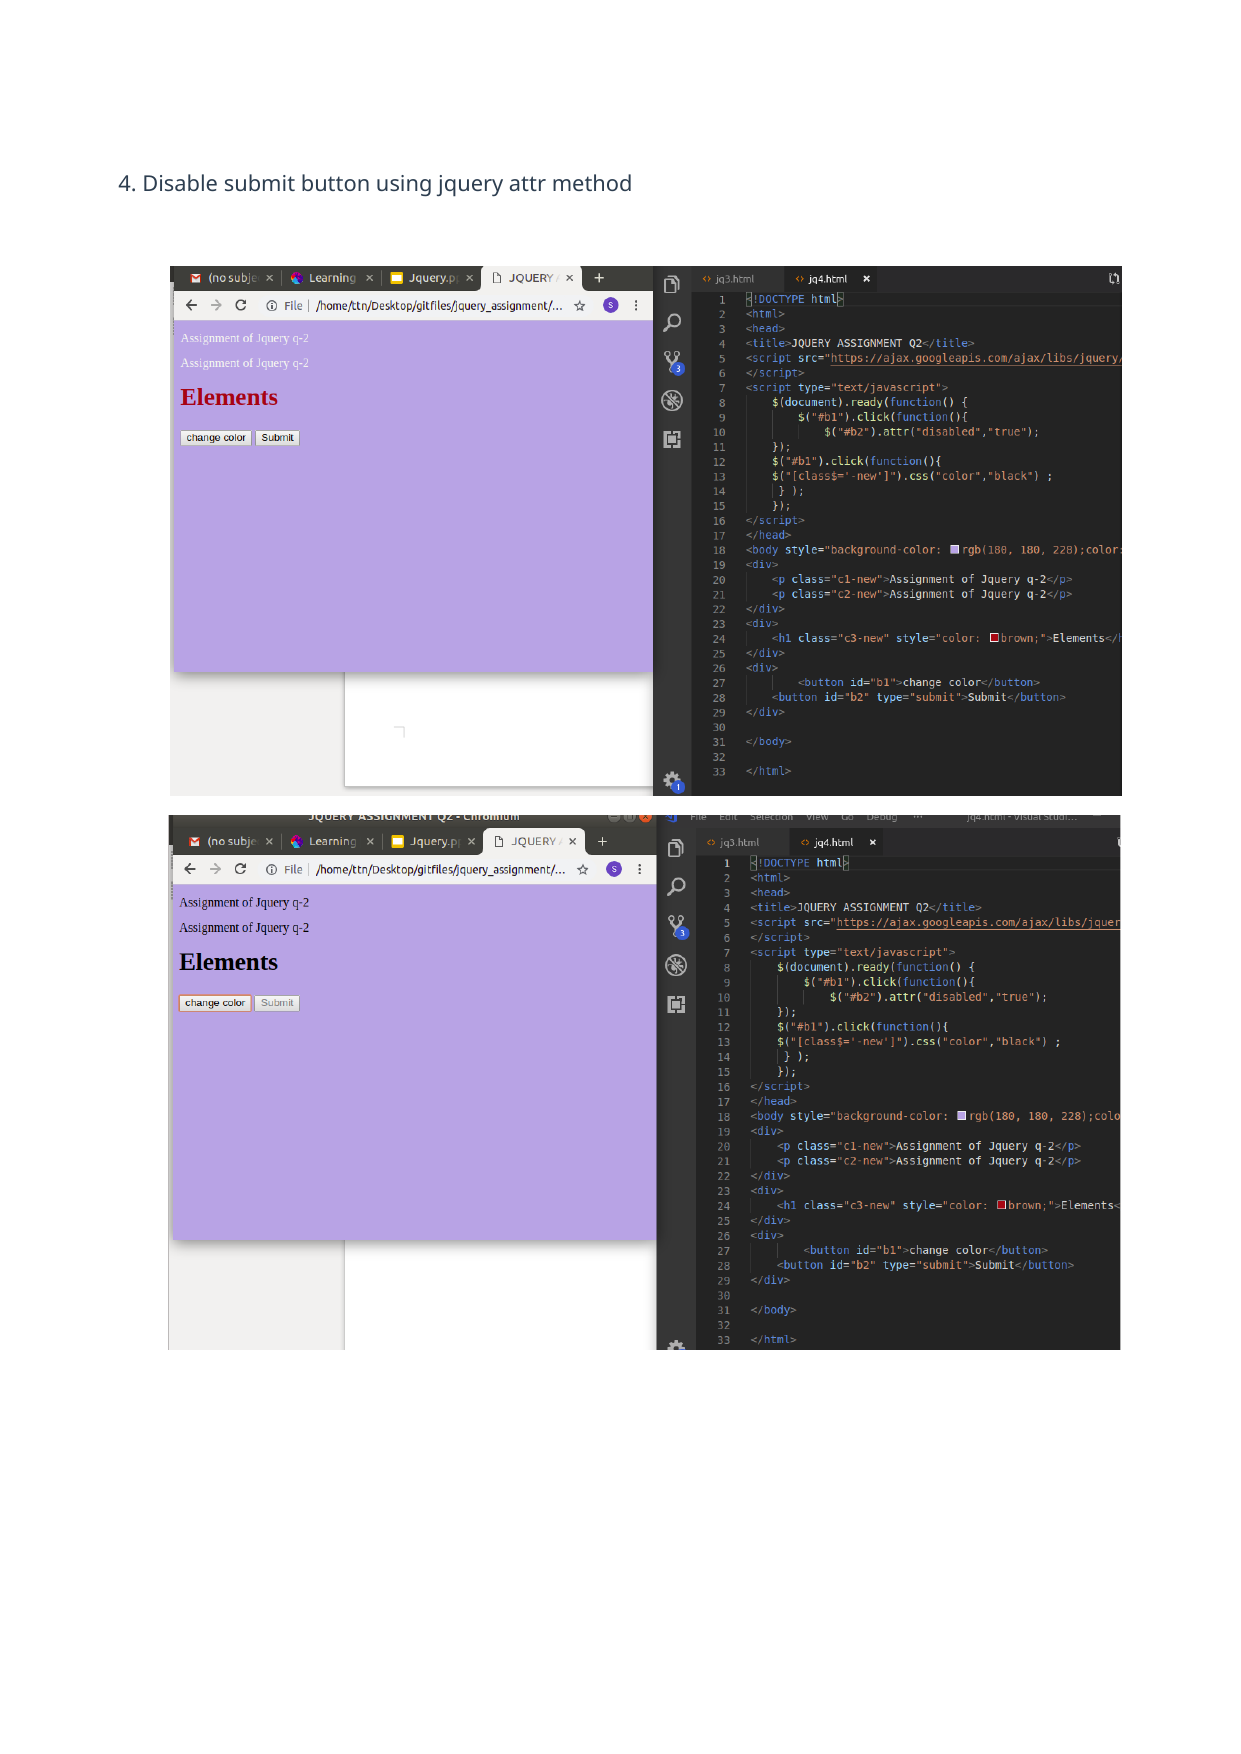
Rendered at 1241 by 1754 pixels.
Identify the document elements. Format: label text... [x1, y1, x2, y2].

text 4. Disable submit button using jquery attr method [118, 168, 1122, 198]
picture [168, 815, 1121, 1350]
picture [170, 266, 1122, 796]
